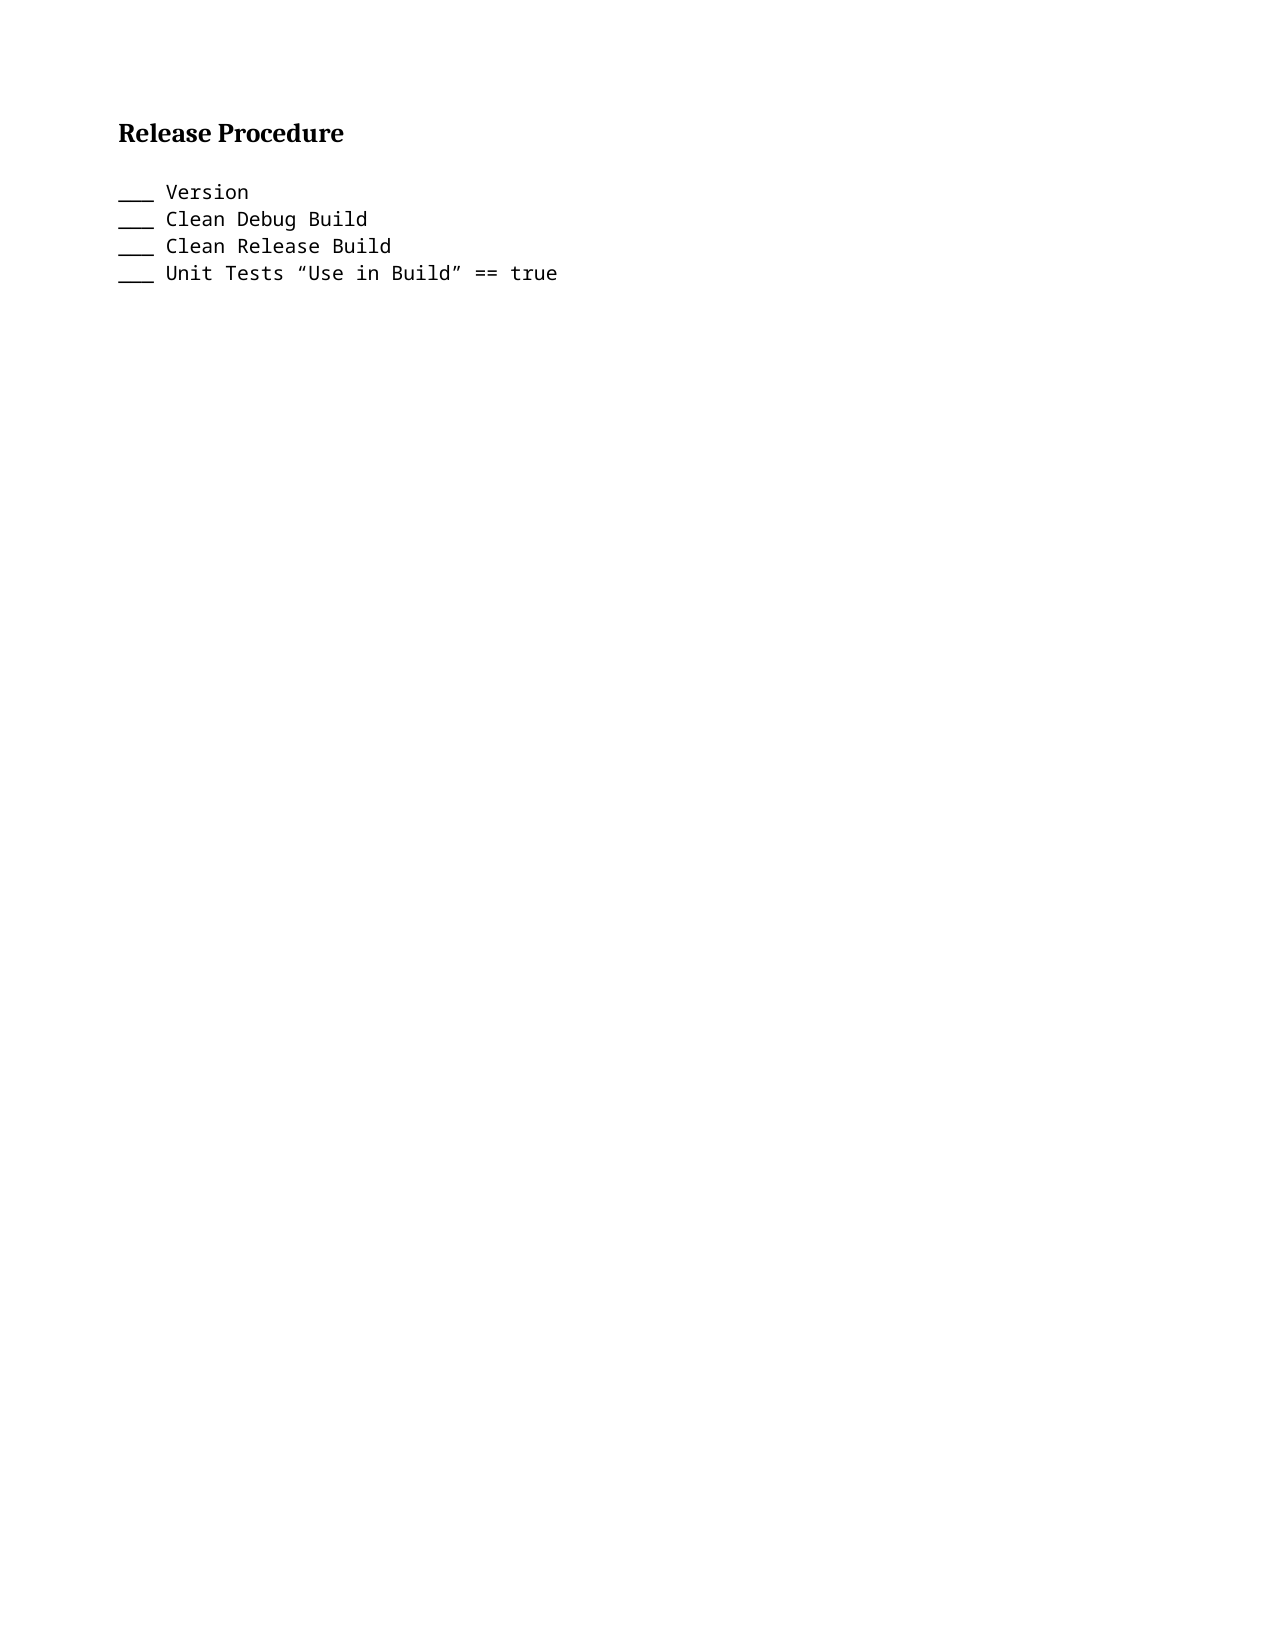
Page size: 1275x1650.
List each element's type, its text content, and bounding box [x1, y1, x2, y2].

text ___ Unit Tests “Use in Build” == true [118, 259, 1157, 286]
text ___ Clean Release Build [118, 232, 1157, 259]
text ___ Clean Debug Build [118, 205, 1157, 232]
text ___ Version [118, 178, 1157, 205]
text Release Procedure [118, 118, 1157, 149]
